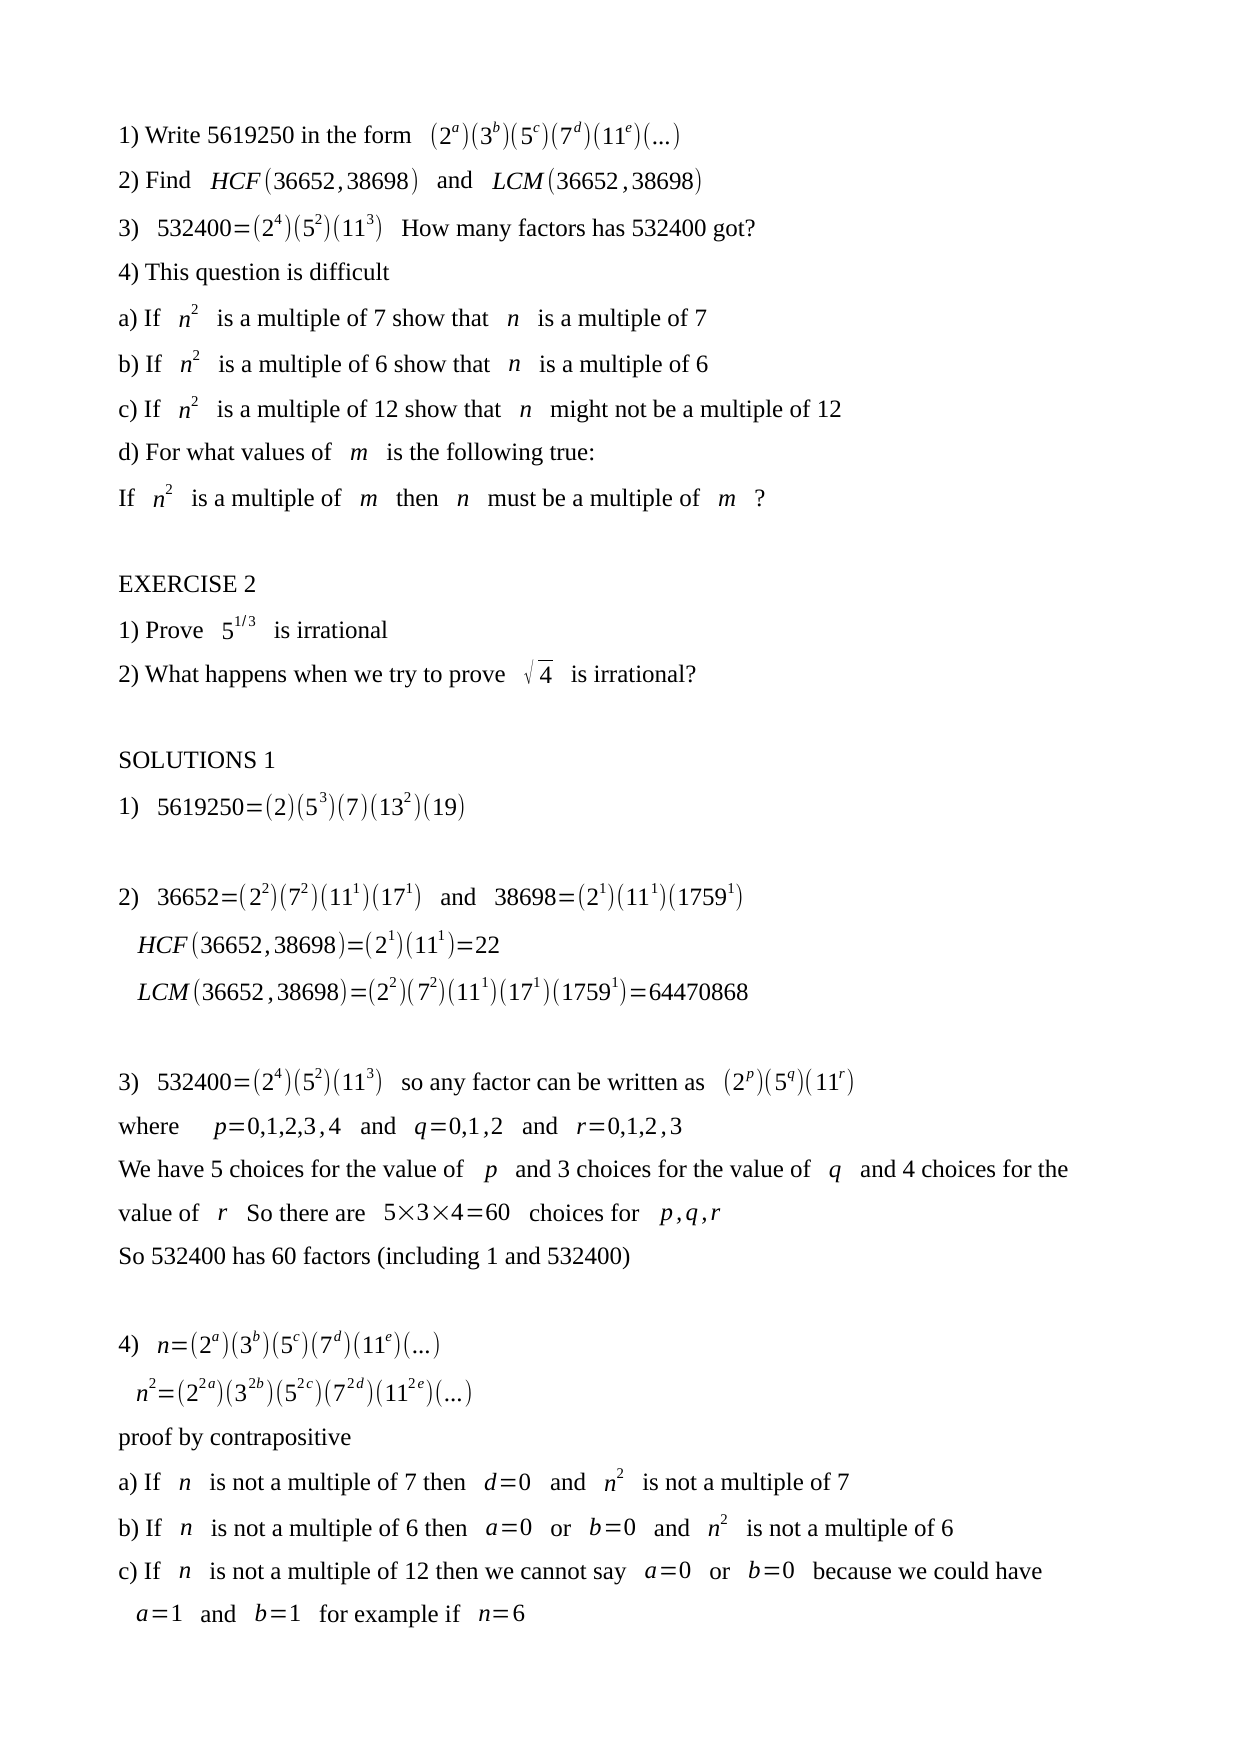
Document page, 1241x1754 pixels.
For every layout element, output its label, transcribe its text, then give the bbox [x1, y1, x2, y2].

text proof by contrapositive [118, 1422, 1122, 1450]
text 3)so any factor can be written as [118, 1064, 1122, 1097]
text 2) Findand [118, 165, 1122, 196]
text So 532400 has 60 factors (including 1 and 532400) [118, 1241, 1122, 1269]
text Ifis a multiple ofthenmust be a multiple of? [118, 481, 1122, 512]
text b) Ifis not a multiple of 6 thenorandis not a multiple of 6 [118, 1510, 1122, 1542]
text a) Ifis not a multiple of 7 thenandis not a multiple of 7 [118, 1465, 1122, 1496]
text 1) [118, 789, 1122, 822]
text c) Ifis a multiple of 12 show thatmight not be a multiple of 12 [118, 392, 1122, 423]
text 3)How many factors has 532400 got? [118, 210, 1122, 243]
text 4) [118, 1327, 1122, 1360]
text 1) Write 5619250 in the form [118, 118, 1122, 151]
text SOLUTIONS 1 [118, 746, 1122, 774]
text 2)and [118, 879, 1122, 912]
text 2) What happens when we try to proveis irrational? [118, 658, 1122, 688]
text 4) This question is difficult [118, 257, 1122, 286]
text b) Ifis a multiple of 6 show thatis a multiple of 6 [118, 346, 1122, 377]
text where andand [118, 1111, 1122, 1140]
text a) Ifis a multiple of 7 show thatis a multiple of 7 [118, 301, 1122, 332]
text EXERCISE 2 [118, 569, 1122, 598]
text c) Ifis not a multiple of 12 then we cannot sayorbecause we could haveandfor example if [118, 1556, 1122, 1628]
text We have 5 choices for the value ofand 3 choices for the value ofand 4 choices for the value ofSo there arechoices for [118, 1154, 1122, 1226]
text 1) Proveis irrational [118, 612, 1122, 644]
text d) For what values ofis the following true: [118, 437, 1122, 466]
